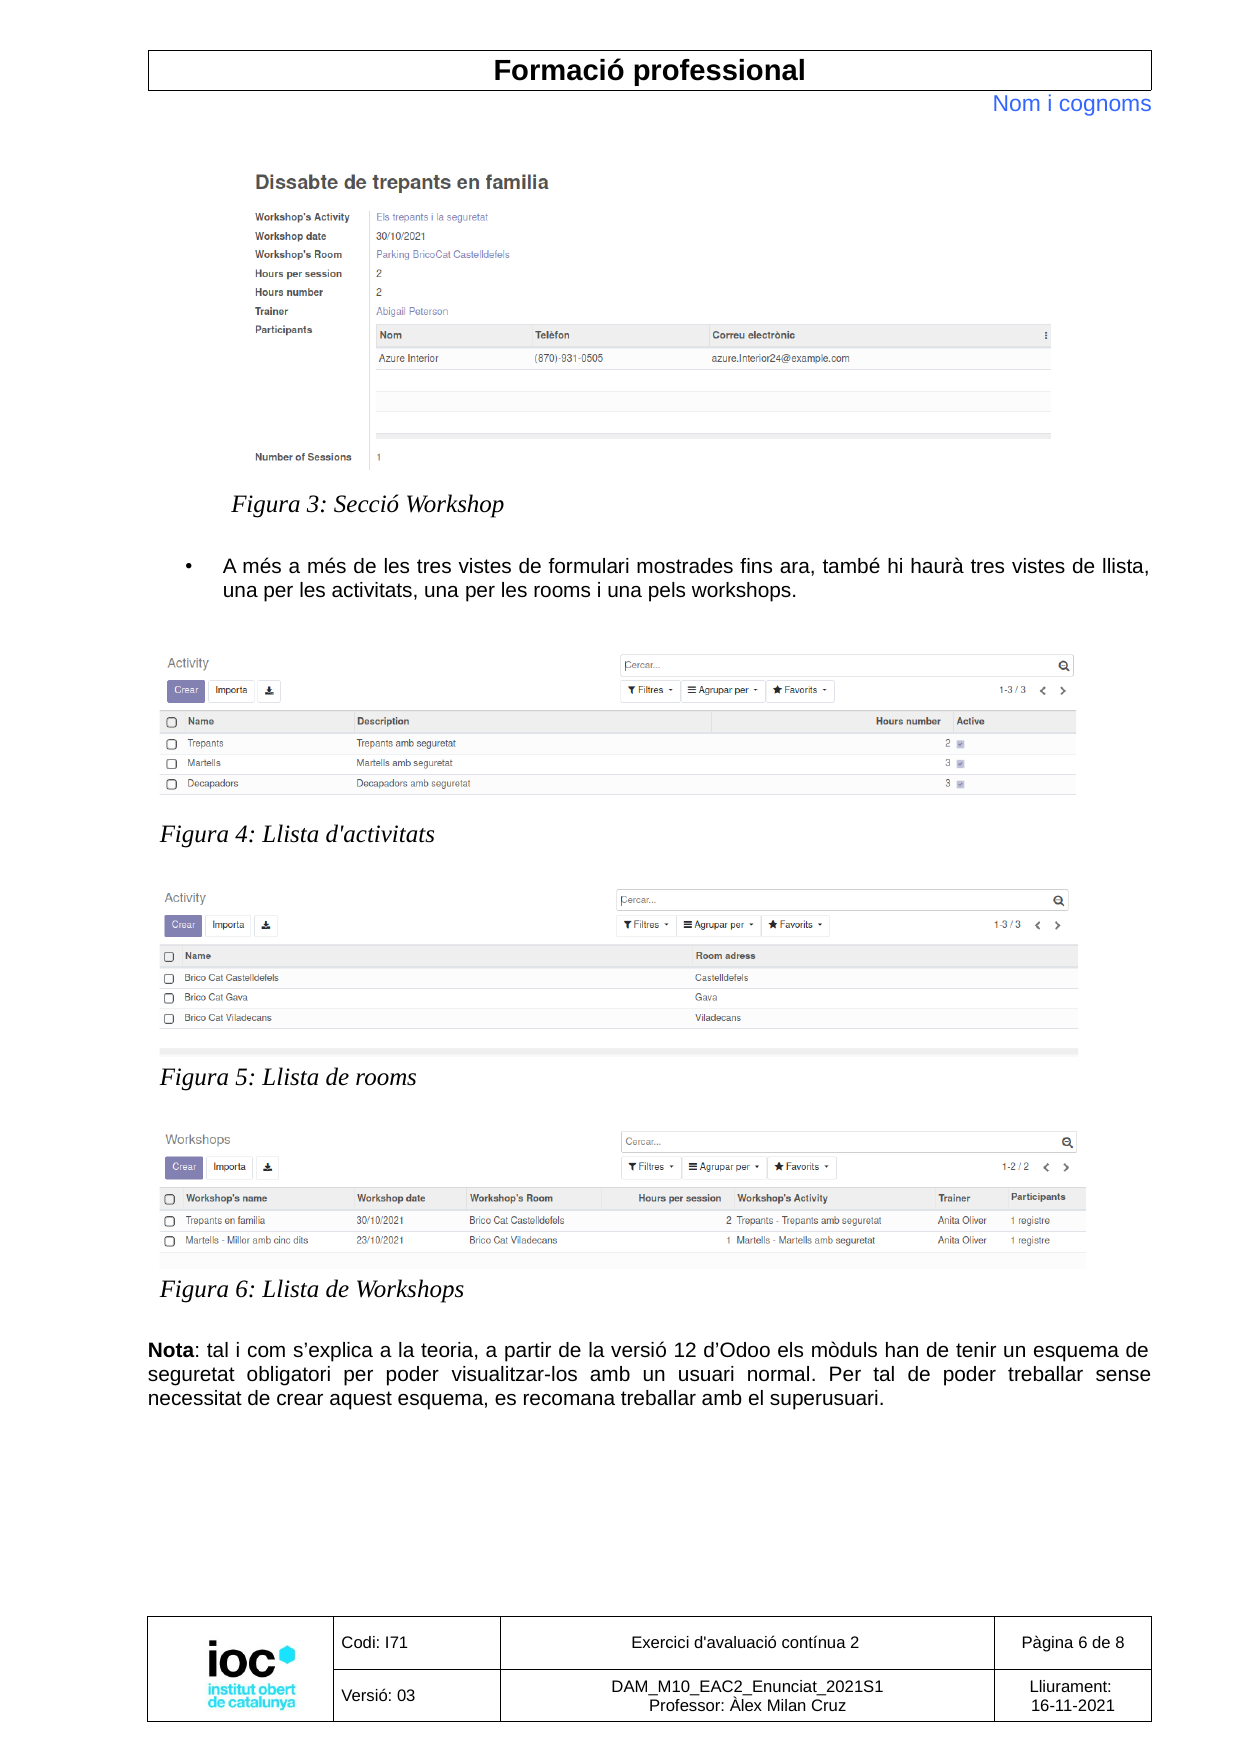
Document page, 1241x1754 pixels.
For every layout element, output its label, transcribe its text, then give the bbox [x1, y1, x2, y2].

picture [159, 1126, 1087, 1269]
text Nota: tal i com s’explica a la teoria, a partir de la versió 12 d’Odoo els mòduls han de tenir un esquema de seguretat obligatori per poder visualitzar-los amb un usuari normal. Per tal de poder treballar sense necessitat de crear aquest esquema, es recomana treballar amb el superusuari. [148, 1338, 1151, 1410]
picture [159, 883, 1079, 1057]
text Figura 5: Llista de rooms [159, 1057, 1078, 1091]
list A més a més de les tres vistes de formulari mostrades fins ara, també hi haurà tres vistes de llista, una per les activitats, una per les rooms i una pels workshops. [185, 553, 1151, 601]
text Figura 3: Secció Workshop [231, 484, 1068, 518]
picture [195, 1626, 309, 1721]
text Figura 6: Llista de Workshops [159, 1269, 1086, 1302]
text Figura 4: Llista d'activitats [159, 814, 1076, 848]
picture [159, 649, 1077, 814]
picture [231, 151, 1069, 484]
